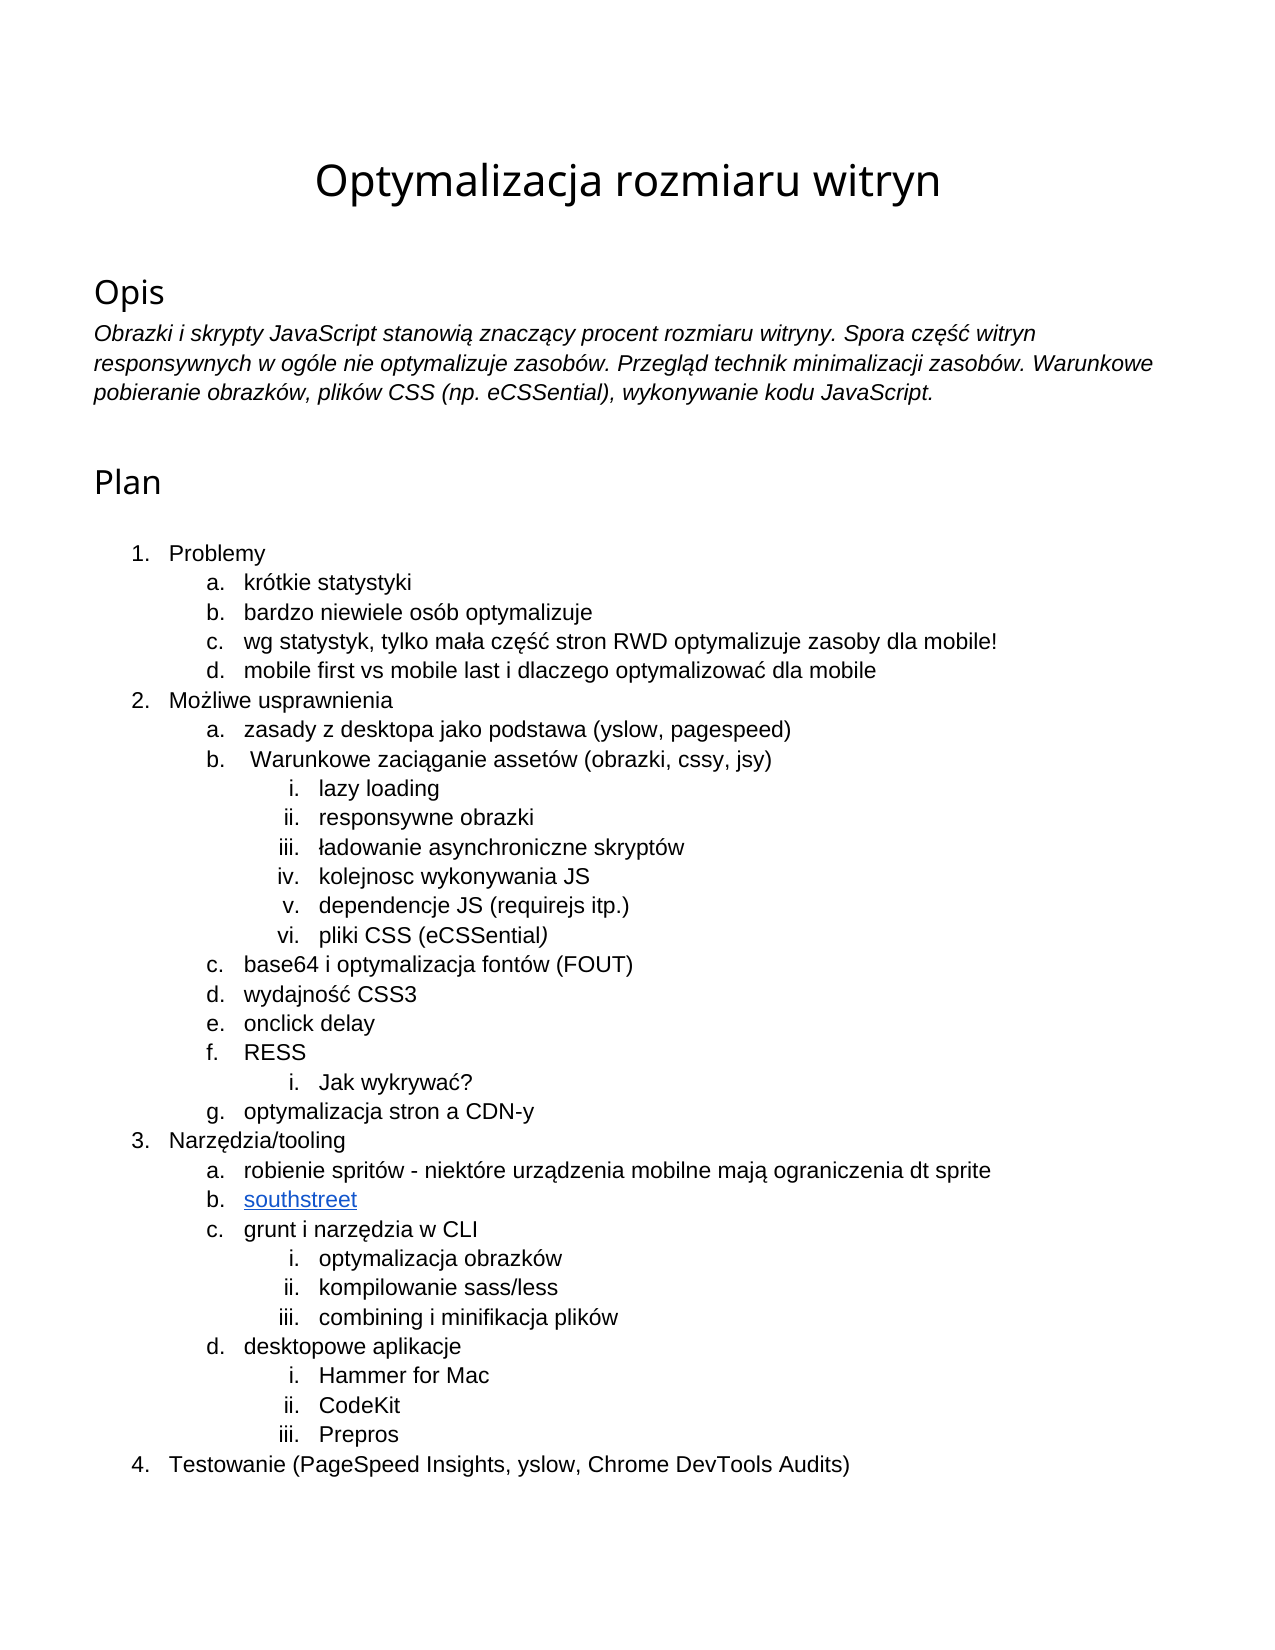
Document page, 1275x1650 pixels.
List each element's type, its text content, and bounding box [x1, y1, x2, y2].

list Hammer for Mac [94, 1363, 1162, 1389]
list pliki CSS (eCSSential) [94, 923, 1162, 948]
list CodeKit [94, 1393, 1162, 1418]
list wg statystyk, tylko mała część stron RWD optymalizuje zasoby dla mobile! [206, 629, 1162, 654]
list Możliwe usprawnienia [131, 688, 1162, 713]
list wydajność CSS3 [206, 981, 1162, 1007]
list optymalizacja stron a CDN-y [206, 1099, 1162, 1124]
list Warunkowe zaciąganie assetów (obrazki, cssy, jsy) [206, 746, 1162, 772]
list lazy loading [94, 776, 1162, 801]
list base64 i optymalizacja fontów (FOUT) [206, 952, 1162, 978]
list Testowanie (PageSpeed Insights, yslow, Chrome DevTools Audits) [131, 1451, 1162, 1477]
list grunt i narzędzia w CLI [206, 1216, 1162, 1242]
text Obrazki i skrypty JavaScript stanowią znaczący procent rozmiaru witryny. Spora część witryn responsywnych w ogóle nie optymalizuje zasobów. Przegląd technik minimalizacji zasobów. Warunkowe pobieranie obrazków, plików CSS (np. eCSSential), wykonywanie kodu JavaScript. [94, 321, 1162, 405]
list zasady z desktopa jako podstawa (yslow, pagespeed) [206, 717, 1162, 743]
subtitle Plan [94, 459, 1162, 504]
list southstreet [206, 1187, 1162, 1213]
list dependencje JS (requirejs itp.) [94, 893, 1162, 919]
list onclick delay [206, 1011, 1162, 1036]
list krótkie statystyki [206, 570, 1162, 596]
list RESS [206, 1040, 1162, 1066]
list mobile first vs mobile last i dlaczego optymalizować dla mobile [206, 658, 1162, 684]
list robienie spritów - niektóre urządzenia mobilne mają ograniczenia dt sprite [206, 1158, 1162, 1183]
title Optymalizacja rozmiaru witryn [94, 150, 1162, 209]
list desktopowe aplikacje [206, 1334, 1162, 1359]
list Jak wykrywać? [94, 1069, 1162, 1095]
list Prepros [94, 1422, 1162, 1448]
list optymalizacja obrazków [94, 1246, 1162, 1271]
list bardzo niewiele osób optymalizuje [206, 599, 1162, 625]
list Narzędzia/tooling [131, 1128, 1162, 1154]
subtitle Opis [94, 269, 1162, 314]
list ładowanie asynchroniczne skryptów [94, 834, 1162, 860]
list combining i minifikacja plików [94, 1304, 1162, 1330]
list kolejnosc wykonywania JS [94, 864, 1162, 889]
list Problemy [131, 541, 1162, 566]
list kompilowanie sass/less [94, 1275, 1162, 1301]
list responsywne obrazki [94, 805, 1162, 831]
